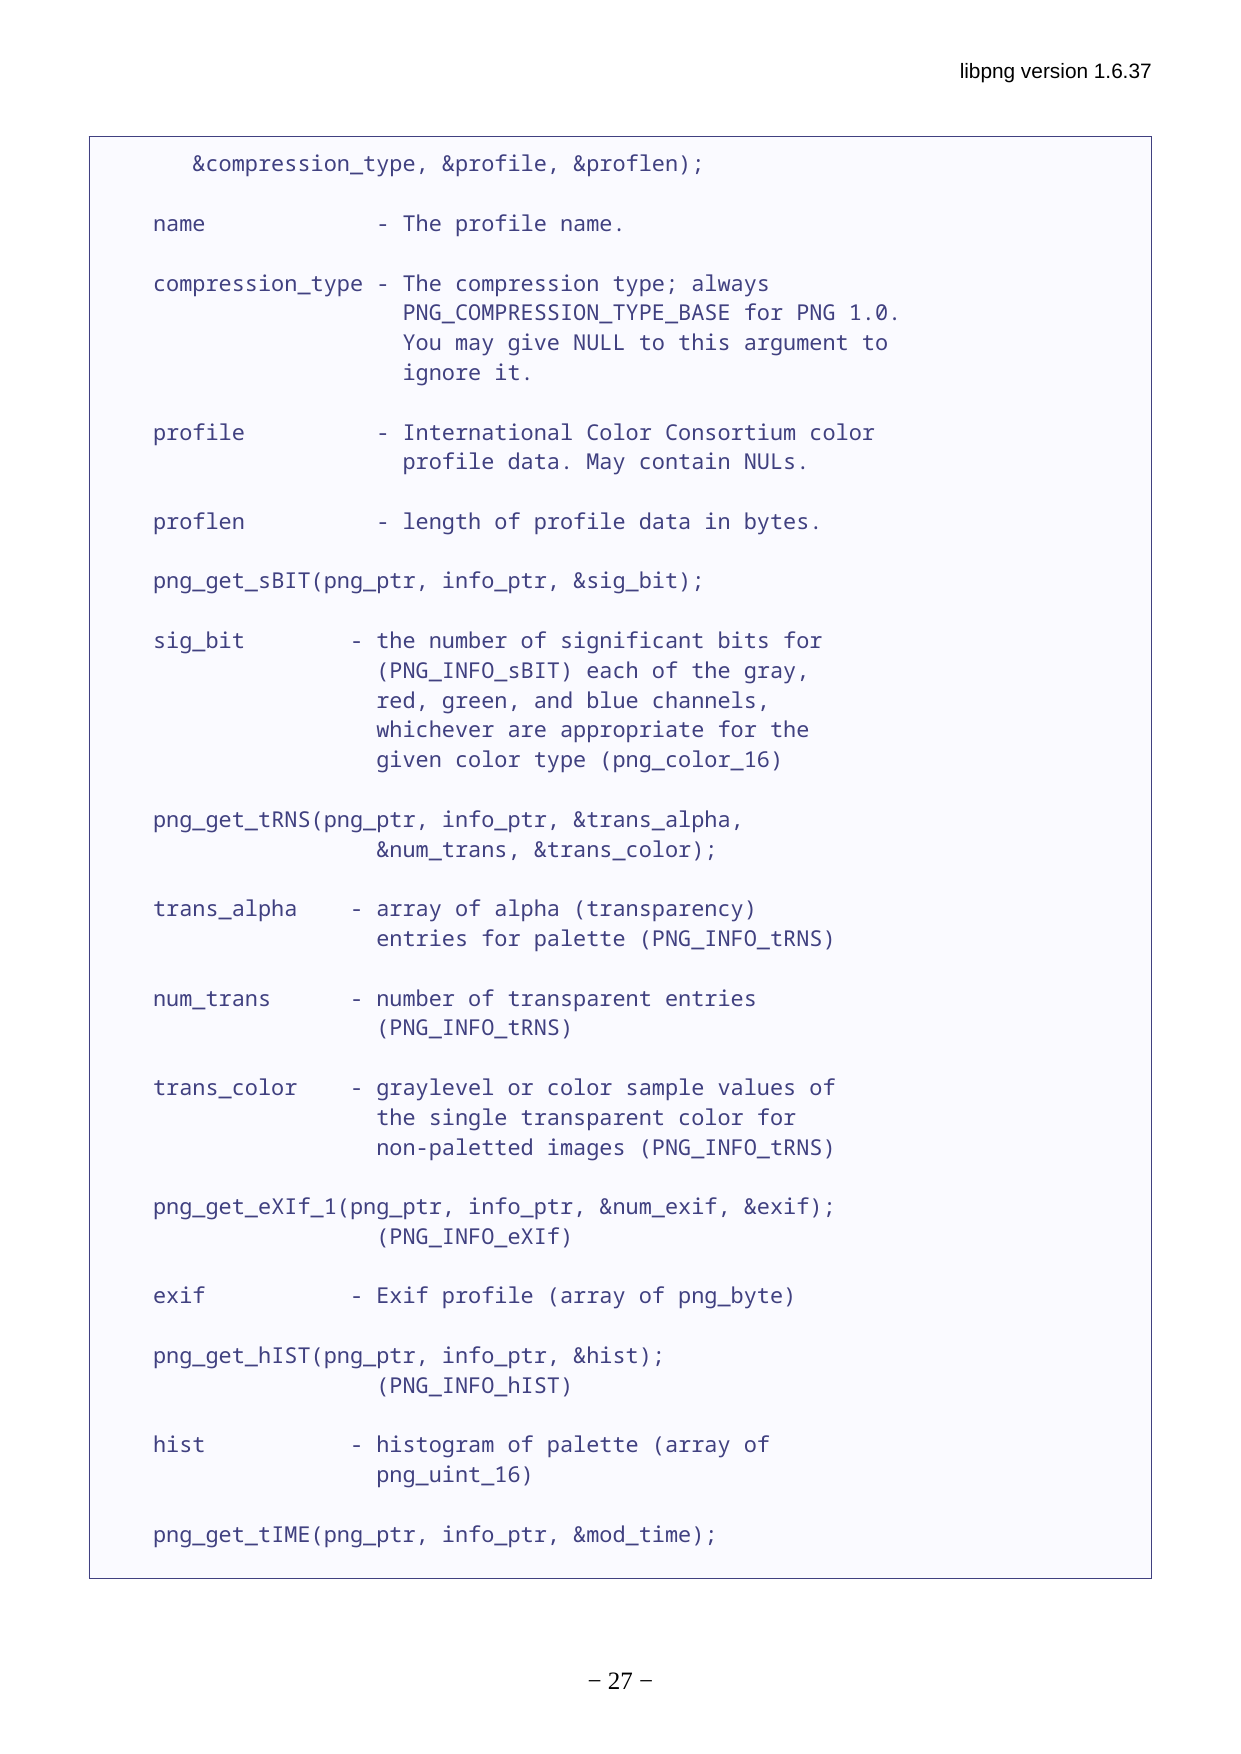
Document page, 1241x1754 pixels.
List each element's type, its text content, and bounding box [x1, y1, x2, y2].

text (PNG_INFO_hIST) [90, 1358, 1151, 1388]
text png_uint_16) [90, 1447, 1151, 1477]
text the single transparent color for [90, 1090, 1151, 1119]
text ignore it. [90, 345, 1151, 375]
text trans_color - graylevel or color sample values of [90, 1060, 1151, 1090]
text (PNG_INFO_tRNS) [90, 1000, 1151, 1030]
text png_get_tRNS(png_ptr, info_ptr, &trans_alpha, [90, 792, 1151, 822]
text PNG_COMPRESSION_TYPE_BASE for PNG 1.0. [90, 285, 1151, 315]
text png_get_tIME(png_ptr, info_ptr, &mod_time); [90, 1507, 1151, 1537]
text profile - International Color Consortium color [90, 404, 1151, 434]
text profile data. May contain NULs. [90, 434, 1151, 464]
text hist - histogram of palette (array of [90, 1417, 1151, 1447]
text (PNG_INFO_sBIT) each of the gray, [90, 643, 1151, 673]
text png_get_sBIT(png_ptr, info_ptr, &sig_bit); [90, 553, 1151, 583]
text trans_alpha - array of alpha (transparency) [90, 881, 1151, 911]
text sig_bit - the number of significant bits for [90, 613, 1151, 643]
text name - The profile name. [90, 196, 1151, 226]
text &compression_type, &profile, &proflen); [90, 137, 1151, 166]
text whichever are appropriate for the [90, 702, 1151, 732]
text compression_type - The compression type; always [90, 256, 1151, 285]
text proflen - length of profile data in bytes. [90, 494, 1151, 524]
text red, green, and blue channels, [90, 673, 1151, 702]
text png_get_eXIf_1(png_ptr, info_ptr, &num_exif, &exif); [90, 1179, 1151, 1209]
text exif - Exif profile (array of png_byte) [90, 1268, 1151, 1298]
text given color type (png_color_16) [90, 732, 1151, 762]
text &num_trans, &trans_color); [90, 822, 1151, 851]
text entries for palette (PNG_INFO_tRNS) [90, 911, 1151, 941]
text (PNG_INFO_eXIf) [90, 1209, 1151, 1239]
text png_get_hIST(png_ptr, info_ptr, &hist); [90, 1328, 1151, 1358]
text non-paletted images (PNG_INFO_tRNS) [90, 1119, 1151, 1149]
text num_trans - number of transparent entries [90, 971, 1151, 1000]
text You may give NULL to this argument to [90, 315, 1151, 345]
